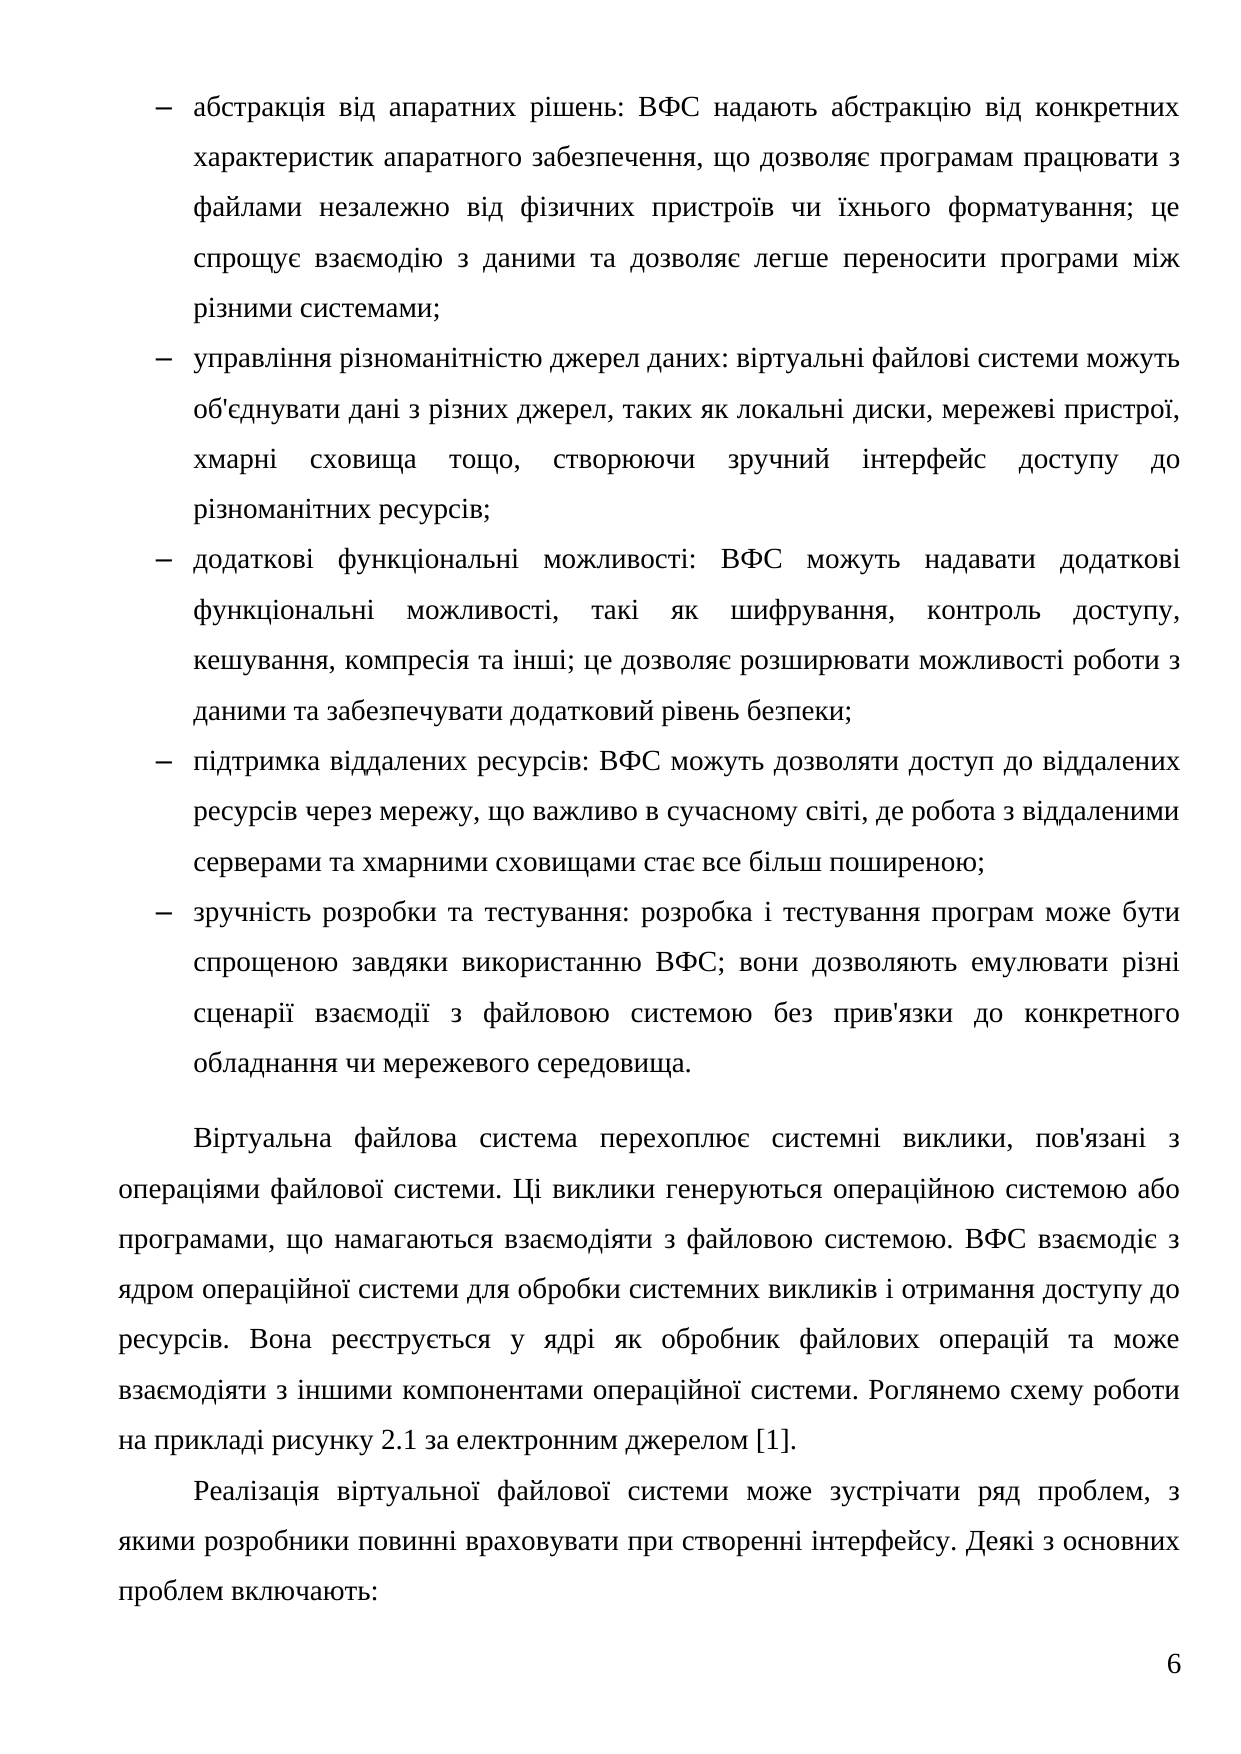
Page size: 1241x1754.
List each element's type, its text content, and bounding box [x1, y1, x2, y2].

list управління різноманітністю джерел даних: віртуальні файлові системи можуть об'єднувати дані з різних джерел, таких як локальні диски, мережеві пристрої, хмарні сховища тощо, створюючи зручний інтерфейс доступу до різноманітних ресурсів; [156, 340, 1181, 525]
text Віртуальна файлова система перехоплює системні виклики, пов'язані з операціями файлової системи. Ці виклики генеруються операційною системою або програмами, що намагаються взаємодіяти з файловою системою. ВФС взаємодіє з ядром операційної системи для обробки системних викликів і отримання доступу до ресурсів. Вона реєструється у ядрі як обробник файлових операцій та може взаємодіяти з іншими компонентами операційної системи. Роглянемо схему роботи на прикладі рисунку 2.1 за електронним джерелом [1]. [118, 1120, 1181, 1456]
text Реалізація віртуальної файлової системи може зустрічати ряд проблем, з якими розробники повинні враховувати при створенні інтерфейсу. Деякі з основних проблем включають: [118, 1473, 1181, 1607]
list абстракція від апаратних рішень: ВФС надають абстракцію від конкретних характеристик апаратного забезпечення, що дозволяє програмам працювати з файлами незалежно від фізичних пристроїв чи їхнього форматування; це спрощує взаємодію з даними та дозволяє легше переносити програми між різними системами; [156, 89, 1181, 323]
list підтримка віддалених ресурсів: ВФС можуть дозволяти доступ до віддалених ресурсів через мережу, що важливо в сучасному світі, де робота з віддаленими серверами та хмарними сховищами стає все більш поширеною; [156, 743, 1181, 877]
list додаткові функціональні можливості: ВФС можуть надавати додаткові функціональні можливості, такі як шифрування, контроль доступу, кешування, компресія та інші; це дозволяє розширювати можливості роботи з даними та забезпечувати додатковий рівень безпеки; [156, 542, 1181, 726]
list зручність розробки та тестування: розробка і тестування програм може бути спрощеною завдяки використанню ВФС; вони дозволяють емулювати різні сценарії взаємодії з файловою системою без прив'язки до конкретного обладнання чи мережевого середовища. [156, 894, 1181, 1079]
